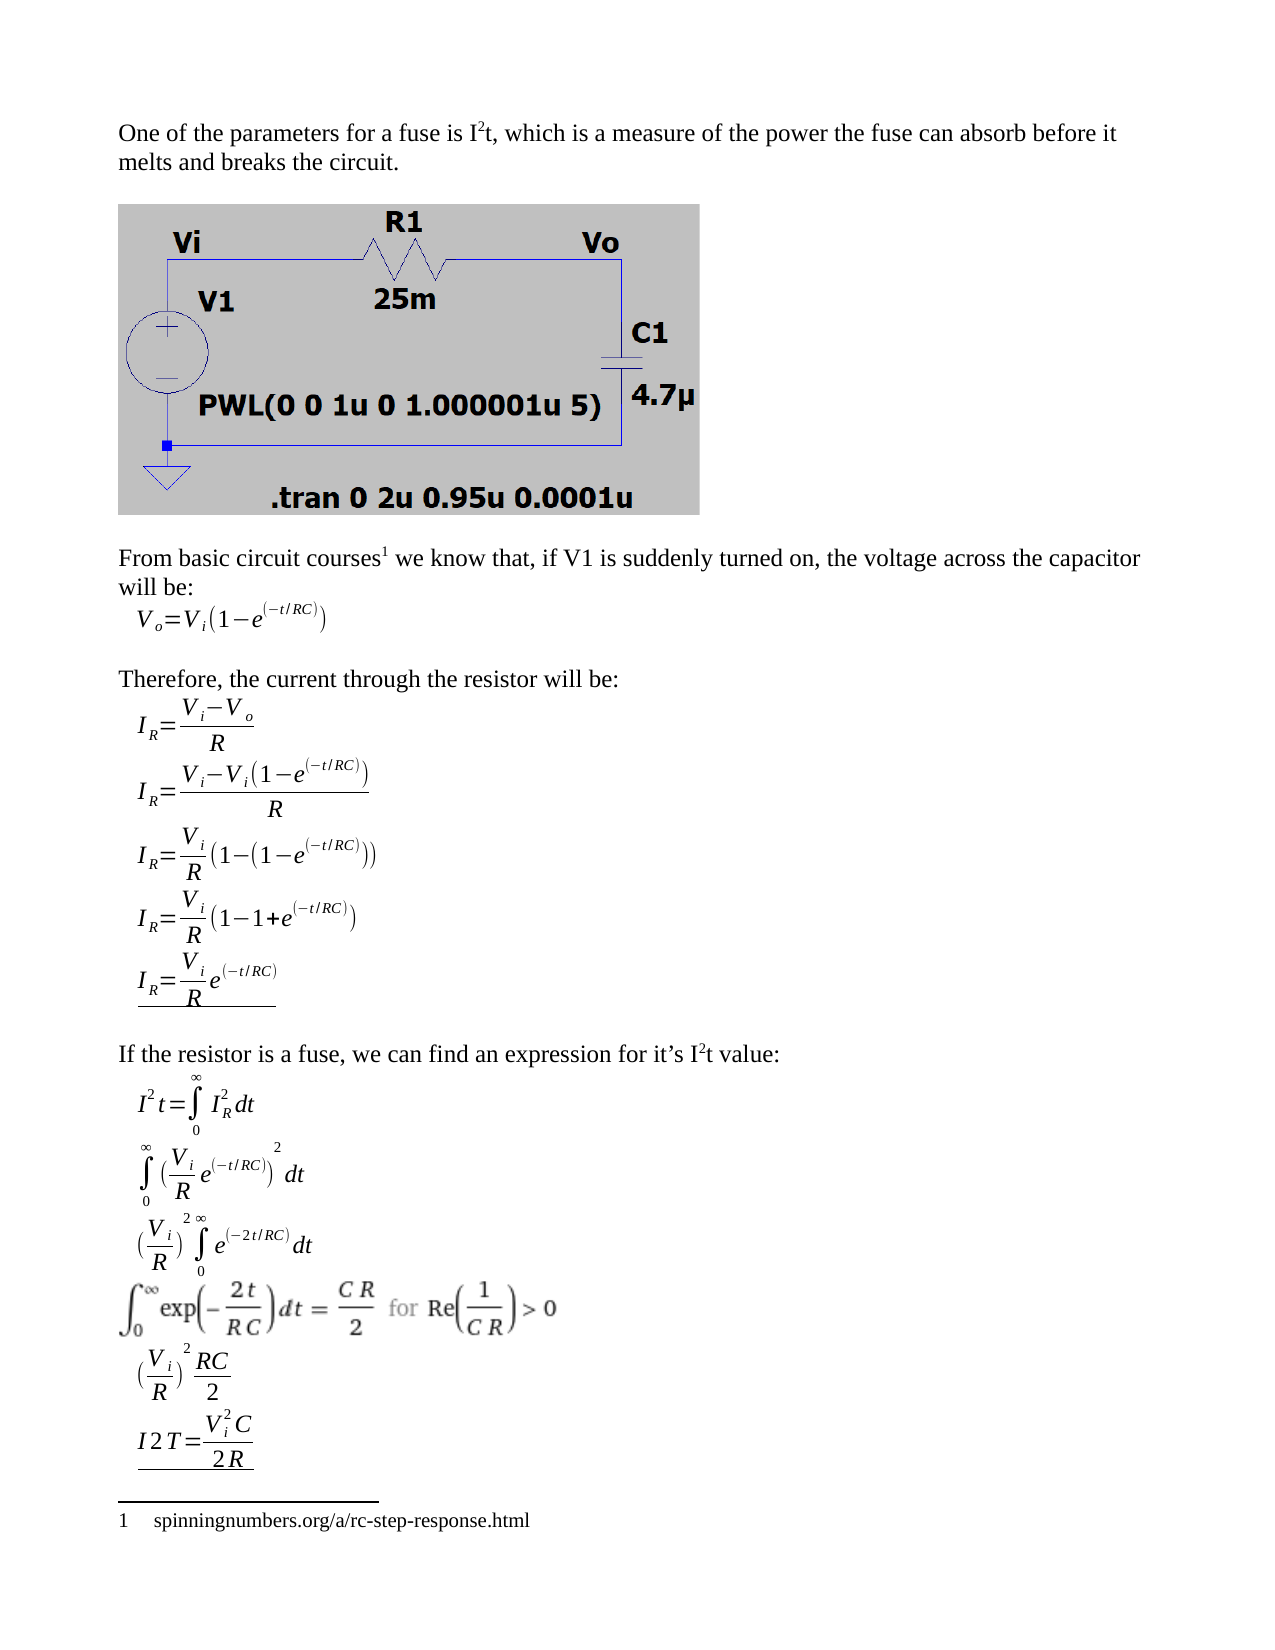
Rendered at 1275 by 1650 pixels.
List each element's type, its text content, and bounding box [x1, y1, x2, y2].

picture [118, 1280, 558, 1340]
text Therefore, the current through the resistor will be: [118, 664, 1157, 693]
text One of the parameters for a fuse is I2t, which is a measure of the power the fuse can absorb before it melts and breaks the circuit. [118, 118, 1157, 176]
picture [118, 204, 700, 515]
text From basic circuit courses we know that, if V1 is suddenly turned on, the voltage across the capacitor will be: [118, 543, 1157, 601]
text If the resistor is a fuse, we can find an expression for it’s I2t value: [118, 1039, 1157, 1068]
text spinningnumbers.org/a/rc-step-response.html [118, 1508, 1157, 1532]
